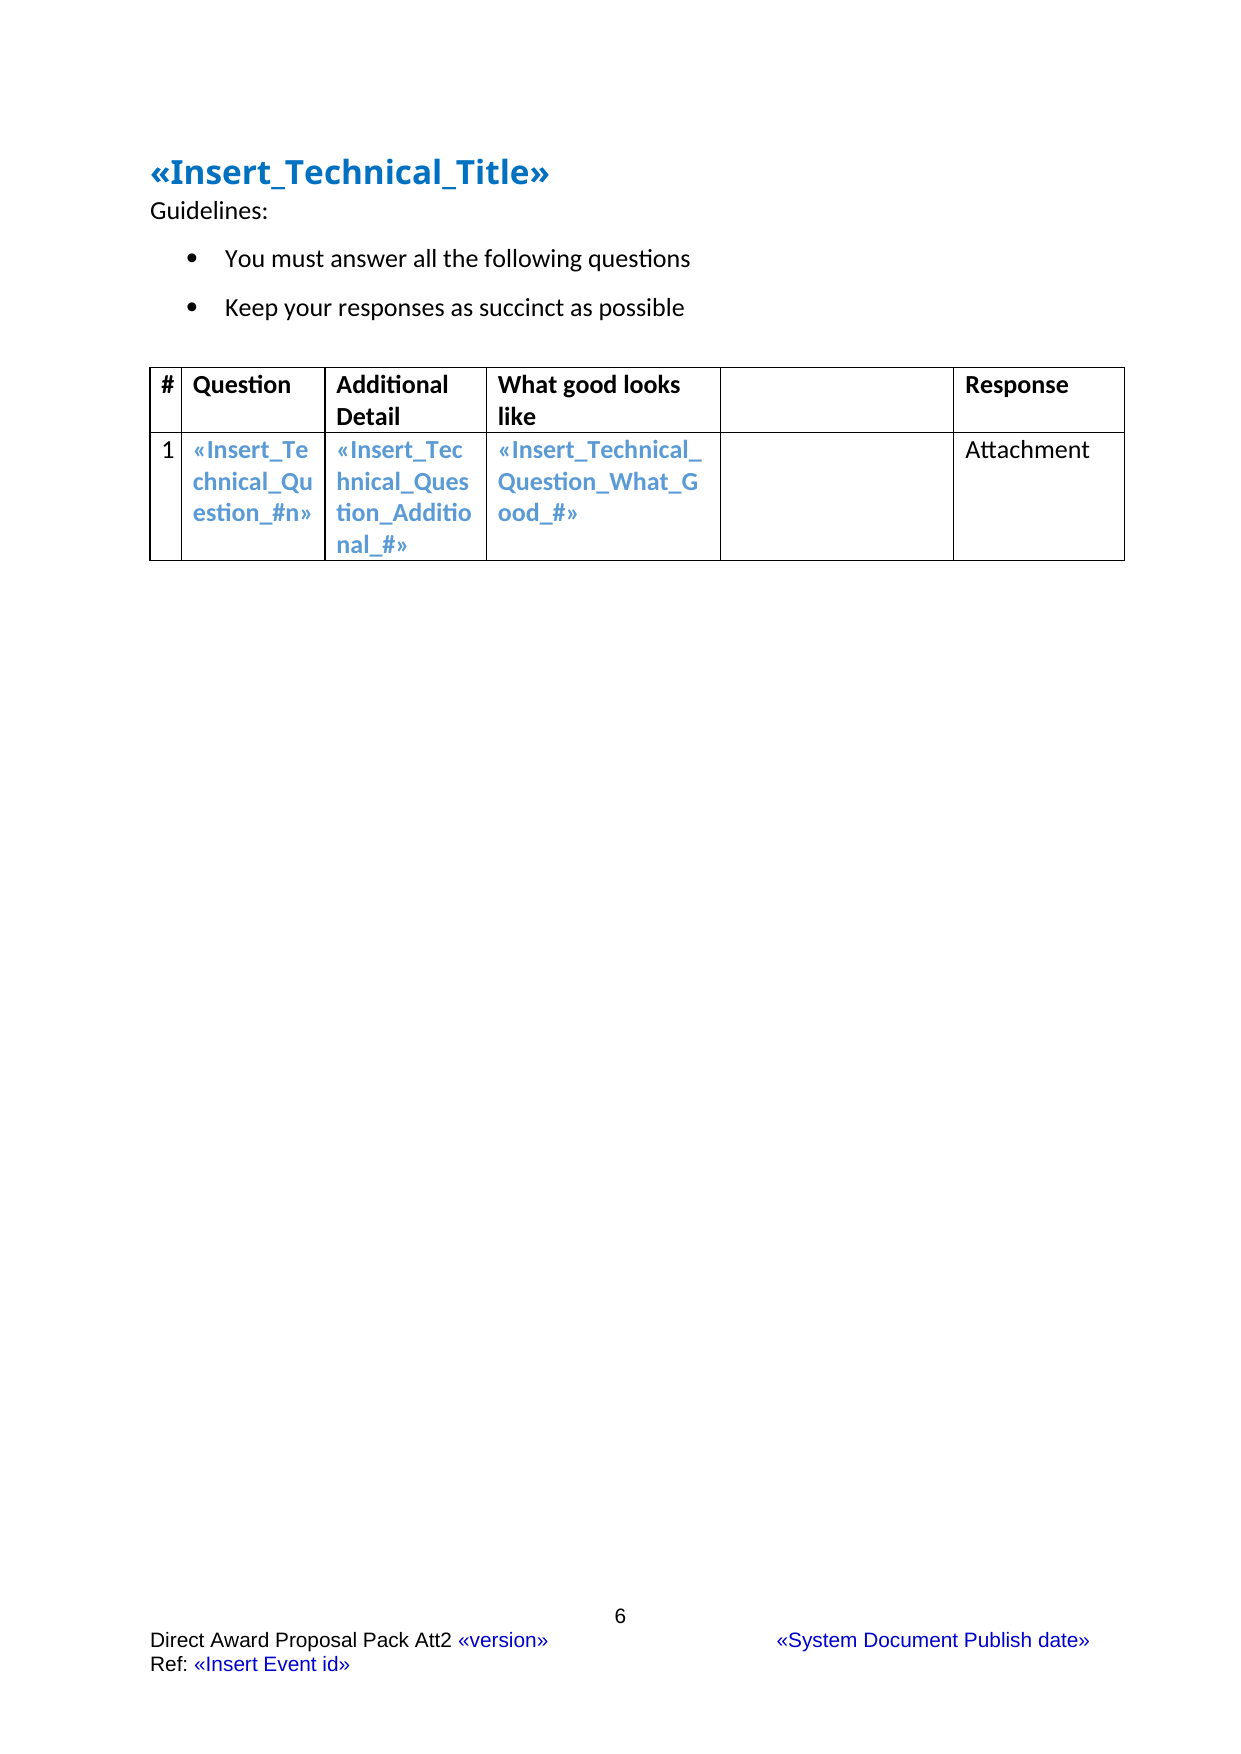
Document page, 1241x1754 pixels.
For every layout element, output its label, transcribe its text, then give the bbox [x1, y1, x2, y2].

table_cell «Insert_Technical_Question_#n» [182, 433, 324, 560]
table_cell Attachment [954, 433, 1124, 560]
list You must answer all the following questions [187, 242, 1090, 274]
table_cell [721, 433, 953, 560]
table_cell «Insert_Technical_Question_What_Good_#» [487, 433, 720, 560]
table_header Additional Detail [326, 368, 486, 432]
table_header Response [954, 368, 1124, 432]
table_cell 1 [151, 433, 181, 560]
table_header Question [182, 368, 324, 432]
table_cell «Insert_Technical_Question_Additional_#» [326, 433, 486, 560]
table_header # [151, 368, 181, 432]
table_header [721, 368, 953, 432]
table_header What good looks like [487, 368, 720, 432]
text Guidelines: [150, 194, 1090, 226]
subtitle «Insert_Technical_Title» [150, 148, 1090, 194]
list Keep your responses as succinct as possible [187, 291, 1090, 322]
